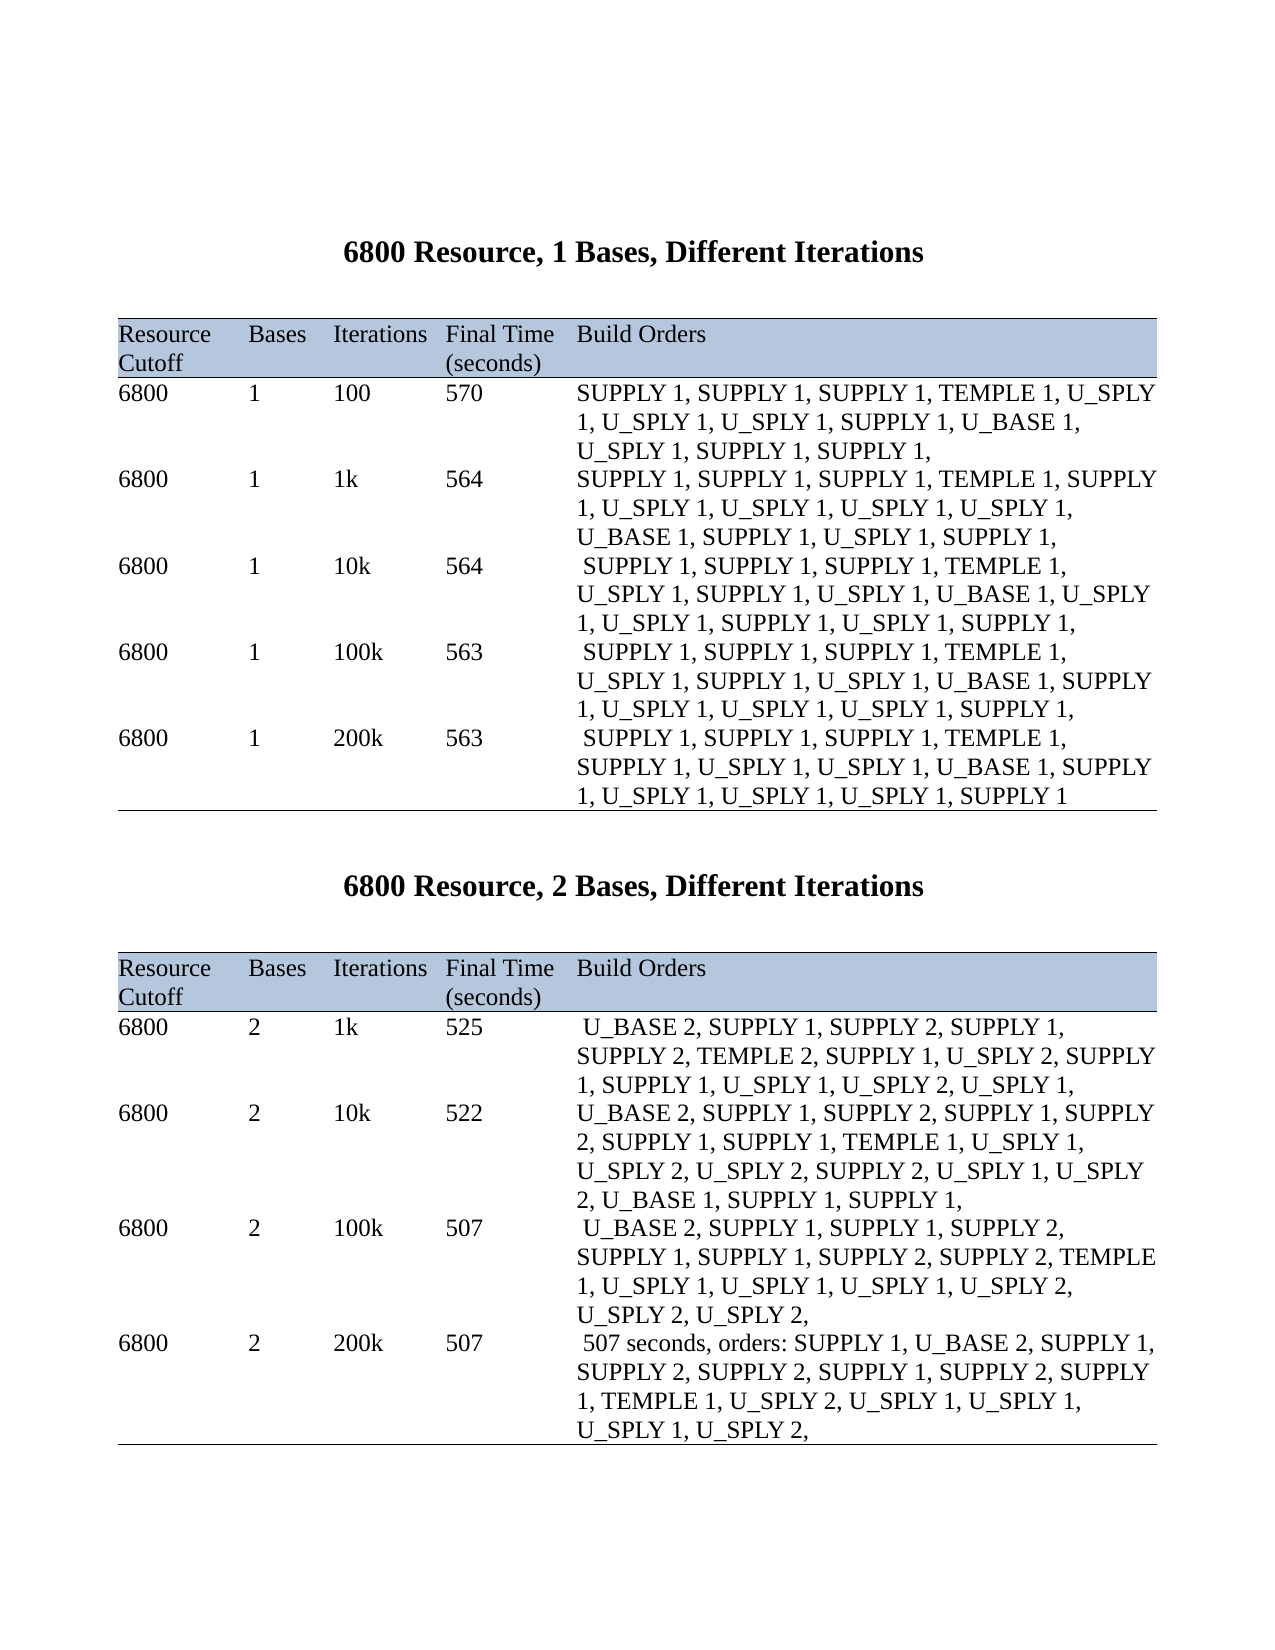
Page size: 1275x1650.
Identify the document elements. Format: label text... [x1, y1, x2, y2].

table_cell SUPPLY 1, SUPPLY 1, SUPPLY 1, TEMPLE 1, SUPPLY 1, U_SPLY 1, U_SPLY 1, U_SPLY 1, U_SPLY 1, U_BASE 1, SUPPLY 1, U_SPLY 1, SUPPLY 1, [576, 465, 1157, 551]
text 6800 Resource, 1 Bases, Different Iterations [118, 233, 1157, 269]
table_cell 563 [445, 637, 576, 723]
table_header Build Orders [576, 953, 1157, 1011]
table_cell 6800 [118, 551, 248, 637]
table_header Bases [248, 319, 333, 377]
table_cell 507 seconds, orders: SUPPLY 1, U_BASE 2, SUPPLY 1, SUPPLY 2, SUPPLY 2, SUPPLY 1, SUPPLY 2, SUPPLY 1, TEMPLE 1, U_SPLY 2, U_SPLY 1, U_SPLY 1, U_SPLY 1, U_SPLY 2, [576, 1329, 1157, 1443]
table_cell 564 [445, 465, 576, 551]
table_cell 1 [248, 637, 333, 723]
table_header Iterations [333, 319, 445, 377]
table_cell 6800 [118, 465, 248, 551]
table_header Final Time (seconds) [445, 953, 576, 1011]
table_header Resource Cutoff [118, 953, 248, 1011]
table_cell U_BASE 2, SUPPLY 1, SUPPLY 2, SUPPLY 1, SUPPLY 2, SUPPLY 1, SUPPLY 1, TEMPLE 1, U_SPLY 1, U_SPLY 2, U_SPLY 2, SUPPLY 2, U_SPLY 1, U_SPLY 2, U_BASE 1, SUPPLY 1, SUPPLY 1, [576, 1099, 1157, 1213]
table_cell 10k [333, 1099, 445, 1213]
table_cell 6800 [118, 637, 248, 723]
table_cell 6800 [118, 723, 248, 809]
table_cell 200k [333, 1329, 445, 1443]
table_cell SUPPLY 1, SUPPLY 1, SUPPLY 1, TEMPLE 1, U_SPLY 1, SUPPLY 1, U_SPLY 1, U_BASE 1, SUPPLY 1, U_SPLY 1, U_SPLY 1, U_SPLY 1, SUPPLY 1, [576, 637, 1157, 723]
table_cell 200k [333, 723, 445, 809]
table_cell 570 [445, 378, 576, 464]
table_cell SUPPLY 1, SUPPLY 1, SUPPLY 1, TEMPLE 1, U_SPLY 1, U_SPLY 1, U_SPLY 1, SUPPLY 1, U_BASE 1, U_SPLY 1, SUPPLY 1, SUPPLY 1, [576, 378, 1157, 464]
table_cell 507 [445, 1214, 576, 1328]
table_cell 6800 [118, 1099, 248, 1213]
table_cell 1 [248, 723, 333, 809]
table_cell 1k [333, 465, 445, 551]
table_cell 2 [248, 1214, 333, 1328]
table_cell 1 [248, 465, 333, 551]
table_cell 6800 [118, 1214, 248, 1328]
table_cell U_BASE 2, SUPPLY 1, SUPPLY 2, SUPPLY 1, SUPPLY 2, TEMPLE 2, SUPPLY 1, U_SPLY 2, SUPPLY 1, SUPPLY 1, U_SPLY 1, U_SPLY 2, U_SPLY 1, [576, 1012, 1157, 1098]
table_cell SUPPLY 1, SUPPLY 1, SUPPLY 1, TEMPLE 1, SUPPLY 1, U_SPLY 1, U_SPLY 1, U_BASE 1, SUPPLY 1, U_SPLY 1, U_SPLY 1, U_SPLY 1, SUPPLY 1 [576, 723, 1157, 809]
table_cell 522 [445, 1099, 576, 1213]
table_cell 1 [248, 551, 333, 637]
table_header Final Time (seconds) [445, 319, 576, 377]
table_cell 564 [445, 551, 576, 637]
table_cell 563 [445, 723, 576, 809]
table_cell 6800 [118, 378, 248, 464]
table_cell 2 [248, 1329, 333, 1443]
table_cell 525 [445, 1012, 576, 1098]
table_cell 1k [333, 1012, 445, 1098]
table_header Bases [248, 953, 333, 1011]
table_header Iterations [333, 953, 445, 1011]
table_cell 100k [333, 637, 445, 723]
table_header Resource Cutoff [118, 319, 248, 377]
table_cell SUPPLY 1, SUPPLY 1, SUPPLY 1, TEMPLE 1, U_SPLY 1, SUPPLY 1, U_SPLY 1, U_BASE 1, U_SPLY 1, U_SPLY 1, SUPPLY 1, U_SPLY 1, SUPPLY 1, [576, 551, 1157, 637]
table_cell U_BASE 2, SUPPLY 1, SUPPLY 1, SUPPLY 2, SUPPLY 1, SUPPLY 1, SUPPLY 2, SUPPLY 2, TEMPLE 1, U_SPLY 1, U_SPLY 1, U_SPLY 1, U_SPLY 2, U_SPLY 2, U_SPLY 2, [576, 1214, 1157, 1328]
table_cell 2 [248, 1012, 333, 1098]
table_header Build Orders [576, 319, 1157, 377]
table_cell 100k [333, 1214, 445, 1328]
table_cell 1 [248, 378, 333, 464]
table_cell 100 [333, 378, 445, 464]
table_cell 2 [248, 1099, 333, 1213]
table_cell 6800 [118, 1329, 248, 1443]
table_cell 6800 [118, 1012, 248, 1098]
table_cell 507 [445, 1329, 576, 1443]
table_cell 10k [333, 551, 445, 637]
text 6800 Resource, 2 Bases, Different Iterations [118, 867, 1157, 903]
